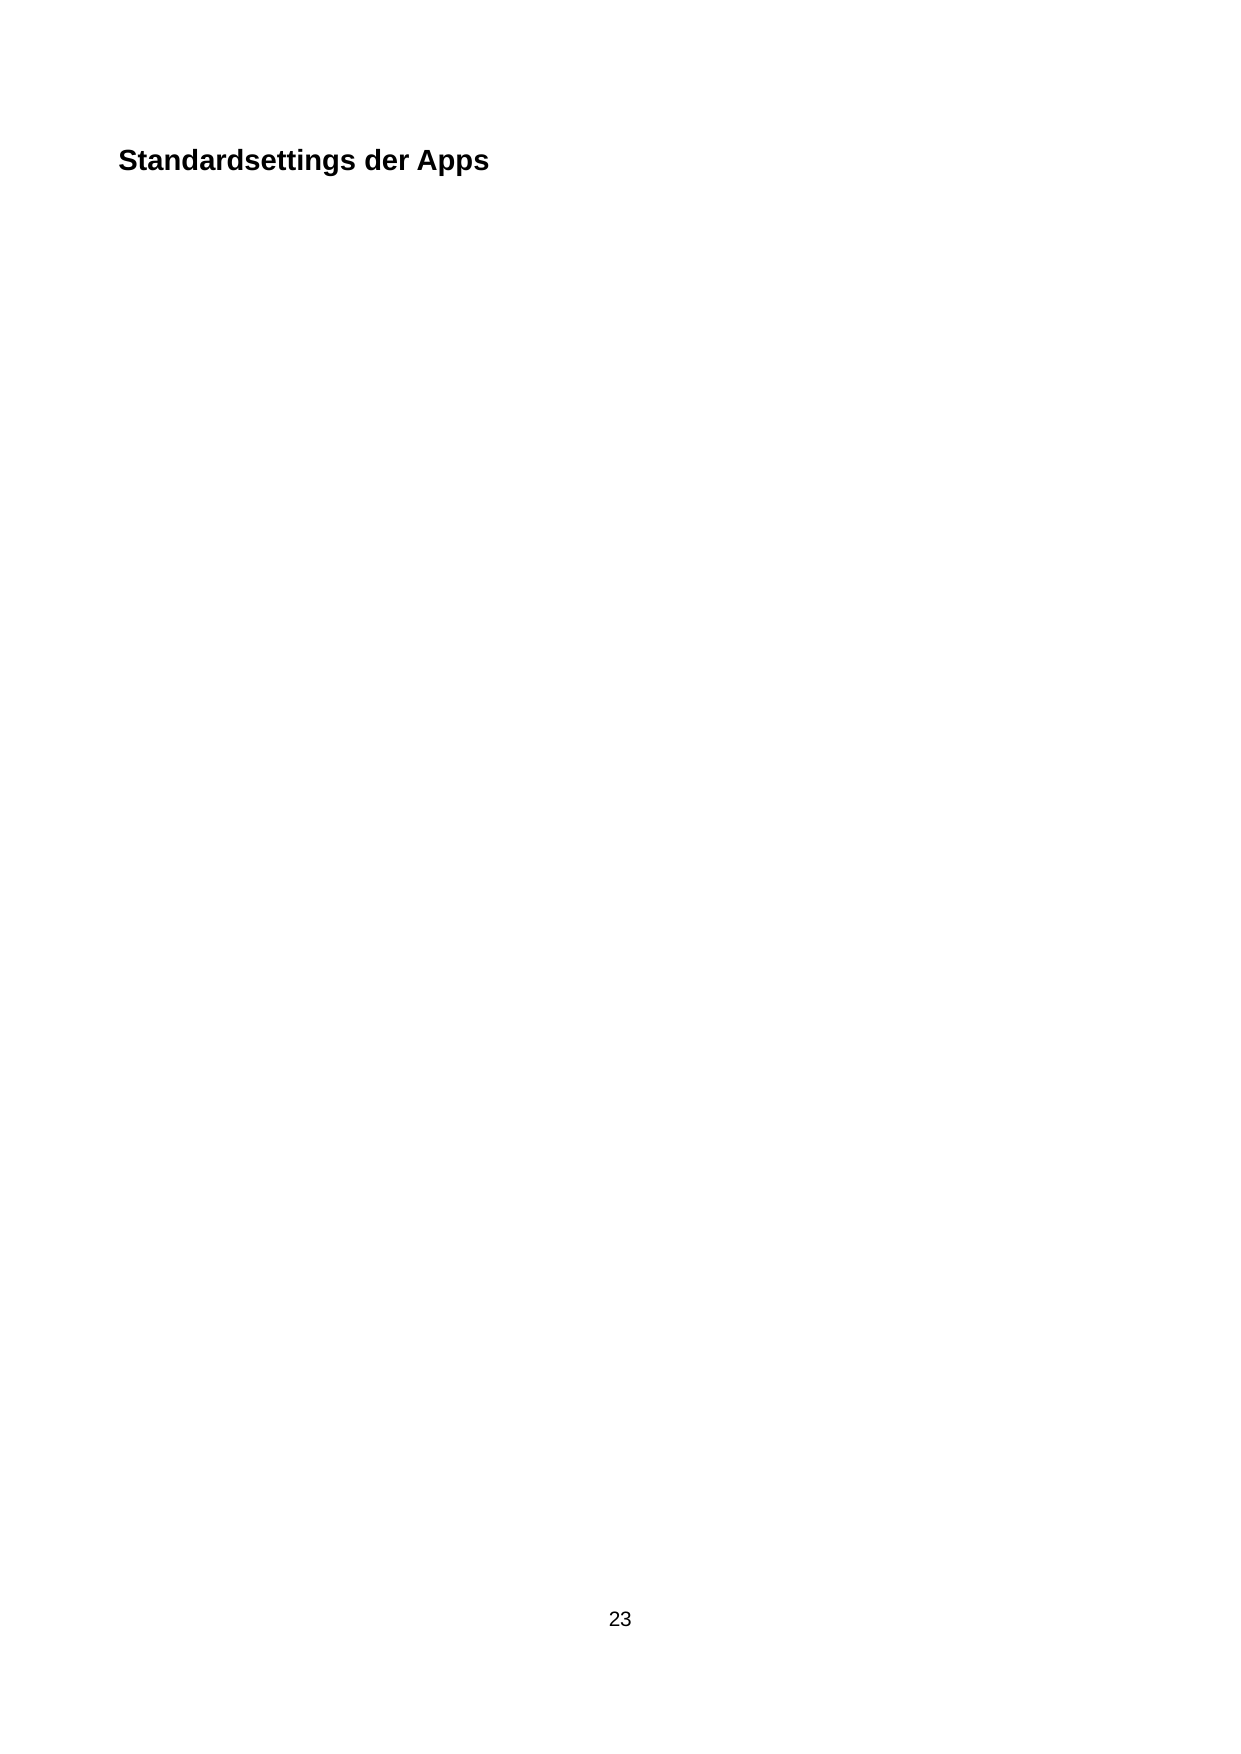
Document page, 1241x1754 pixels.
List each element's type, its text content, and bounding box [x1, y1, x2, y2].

subtitle Standardsettings der Apps [118, 143, 1122, 177]
